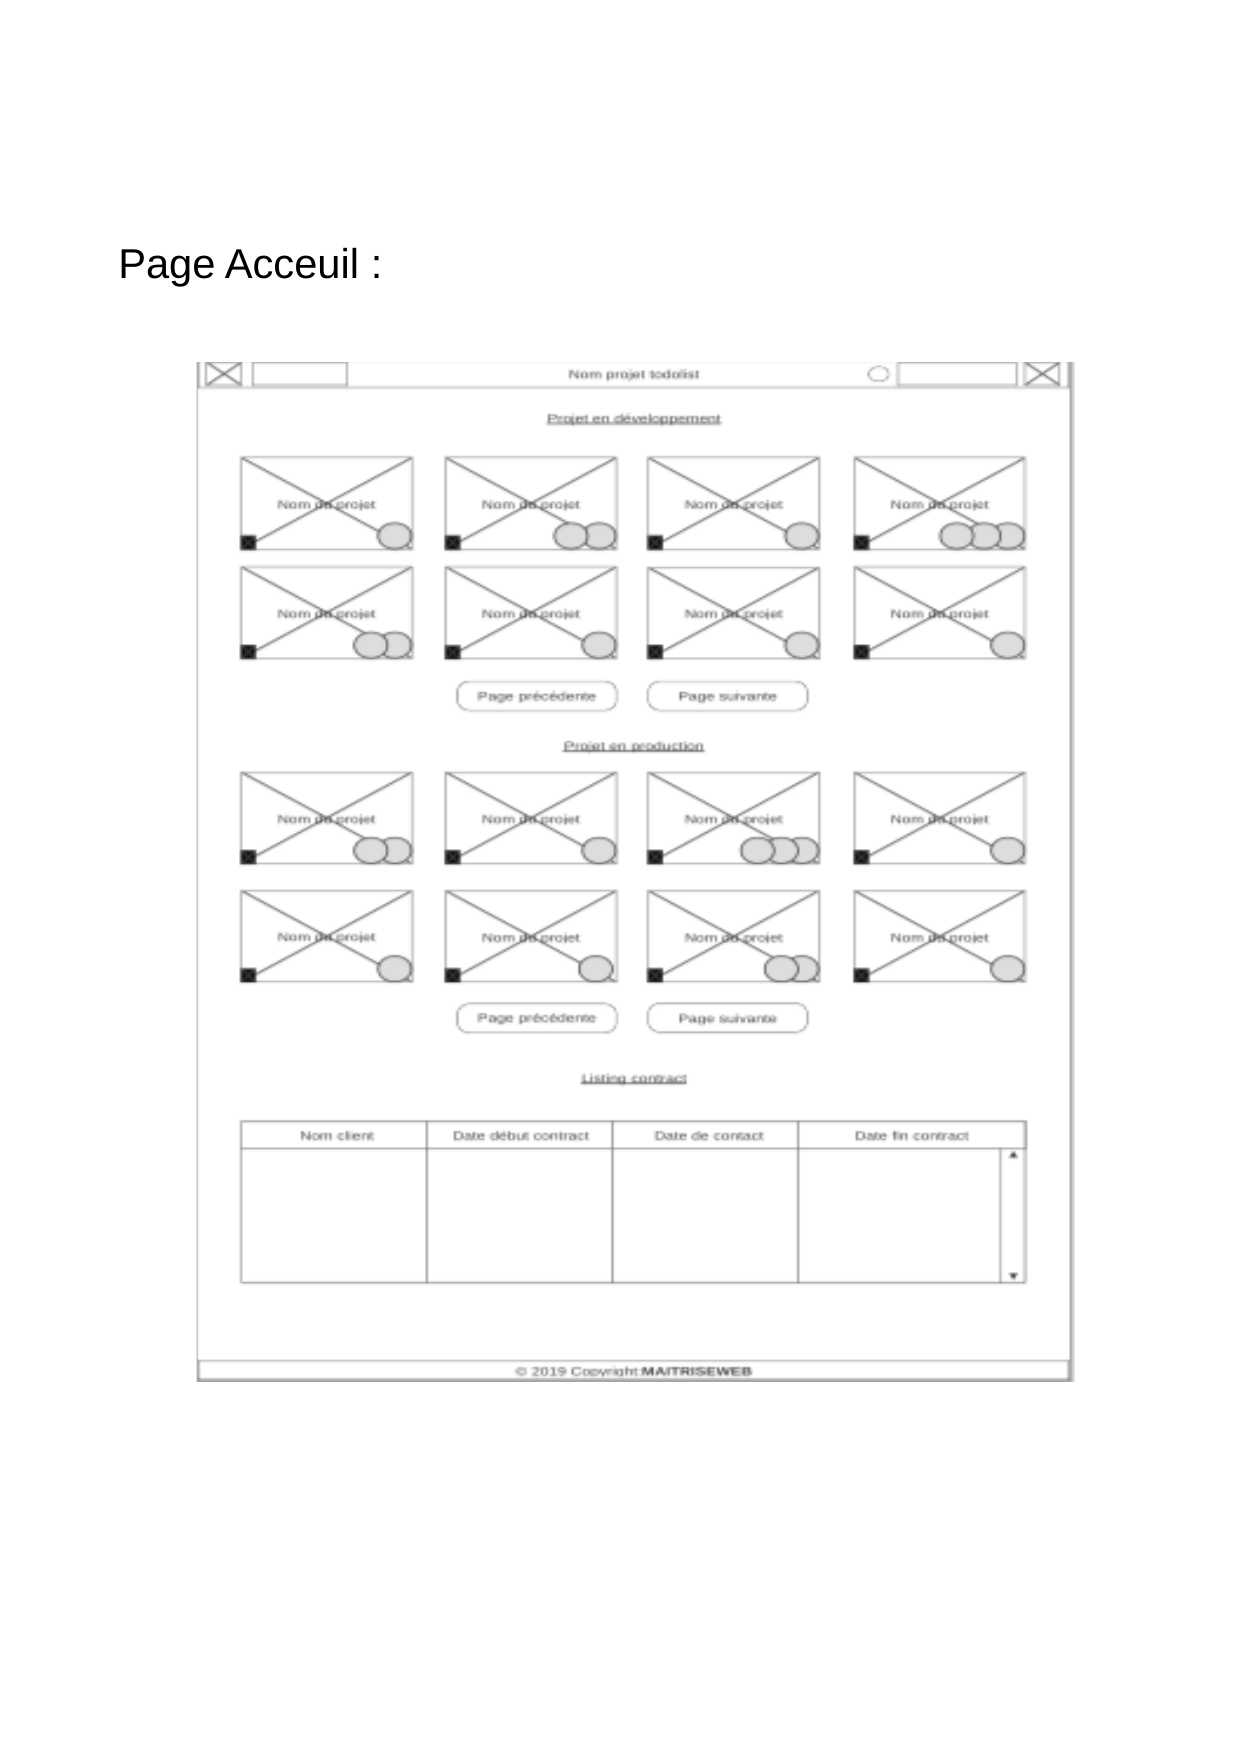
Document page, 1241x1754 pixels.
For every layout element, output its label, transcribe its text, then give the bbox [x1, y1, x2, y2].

text Page Acceuil : [118, 239, 1122, 287]
picture [196, 362, 1075, 1382]
